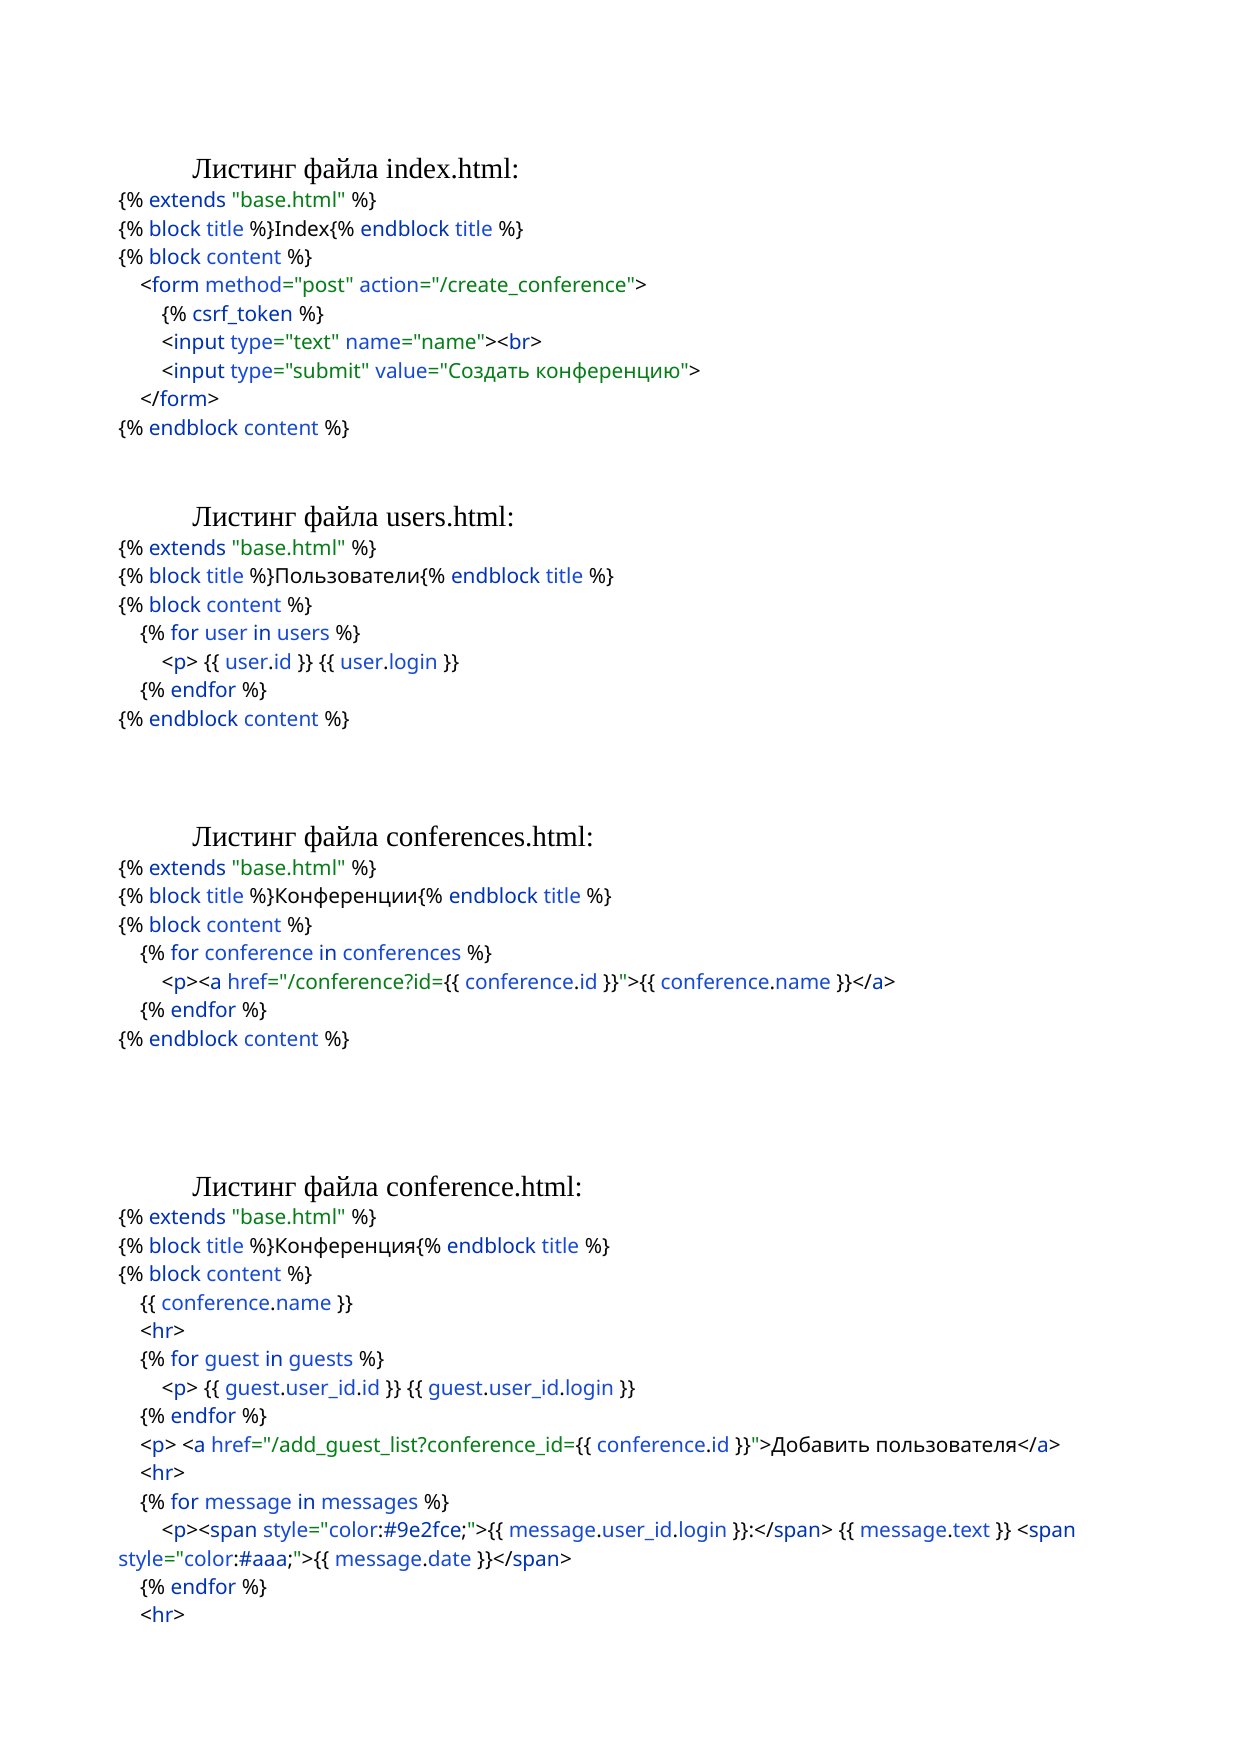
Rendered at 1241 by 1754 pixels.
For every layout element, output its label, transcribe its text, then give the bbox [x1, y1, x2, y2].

text Листинг файла index.html: [118, 152, 1122, 185]
text {% extends "base.html" %} {% block title %}Конференция{% endblock title %} {% block content %} {{ conference.name }} <hr> {% for guest in guests %} <p> {{ guest.user_id.id }} {{ guest.user_id.login }} {% endfor %} <p> <a href="/add_guest_list?conference_id={{ conference.id }}">Добавить пользователя</a> <hr> {% for message in messages %} <p><span style="color:#9e2fce;">{{ message.user_id.login }}:</span> {{ message.text }} <span style="color:#aaa;">{{ message.date }}</span> {% endfor %} <hr> [118, 1202, 1122, 1629]
text {% extends "base.html" %} {% block title %}Конференции{% endblock title %} {% block content %} {% for conference in conferences %} <p><a href="/conference?id={{ conference.id }}">{{ conference.name }}</a> {% endfor %} {% endblock content %} [118, 853, 1122, 1052]
text {% extends "base.html" %} {% block title %}Пользователи{% endblock title %} {% block content %} {% for user in users %} <p> {{ user.id }} {{ user.login }} {% endfor %} {% endblock content %} [118, 533, 1122, 732]
text Листинг файла users.html: [118, 499, 1122, 533]
text Листинг файла conferences.html: [118, 819, 1122, 853]
text Листинг файла conference.html: [118, 1169, 1122, 1202]
text {% extends "base.html" %} {% block title %}Index{% endblock title %} {% block content %} <form method="post" action="/create_conference"> {% csrf_token %} <input type="text" name="name"><br> <input type="submit" value="Создать конференцию"> </form> {% endblock content %} [118, 185, 1122, 441]
